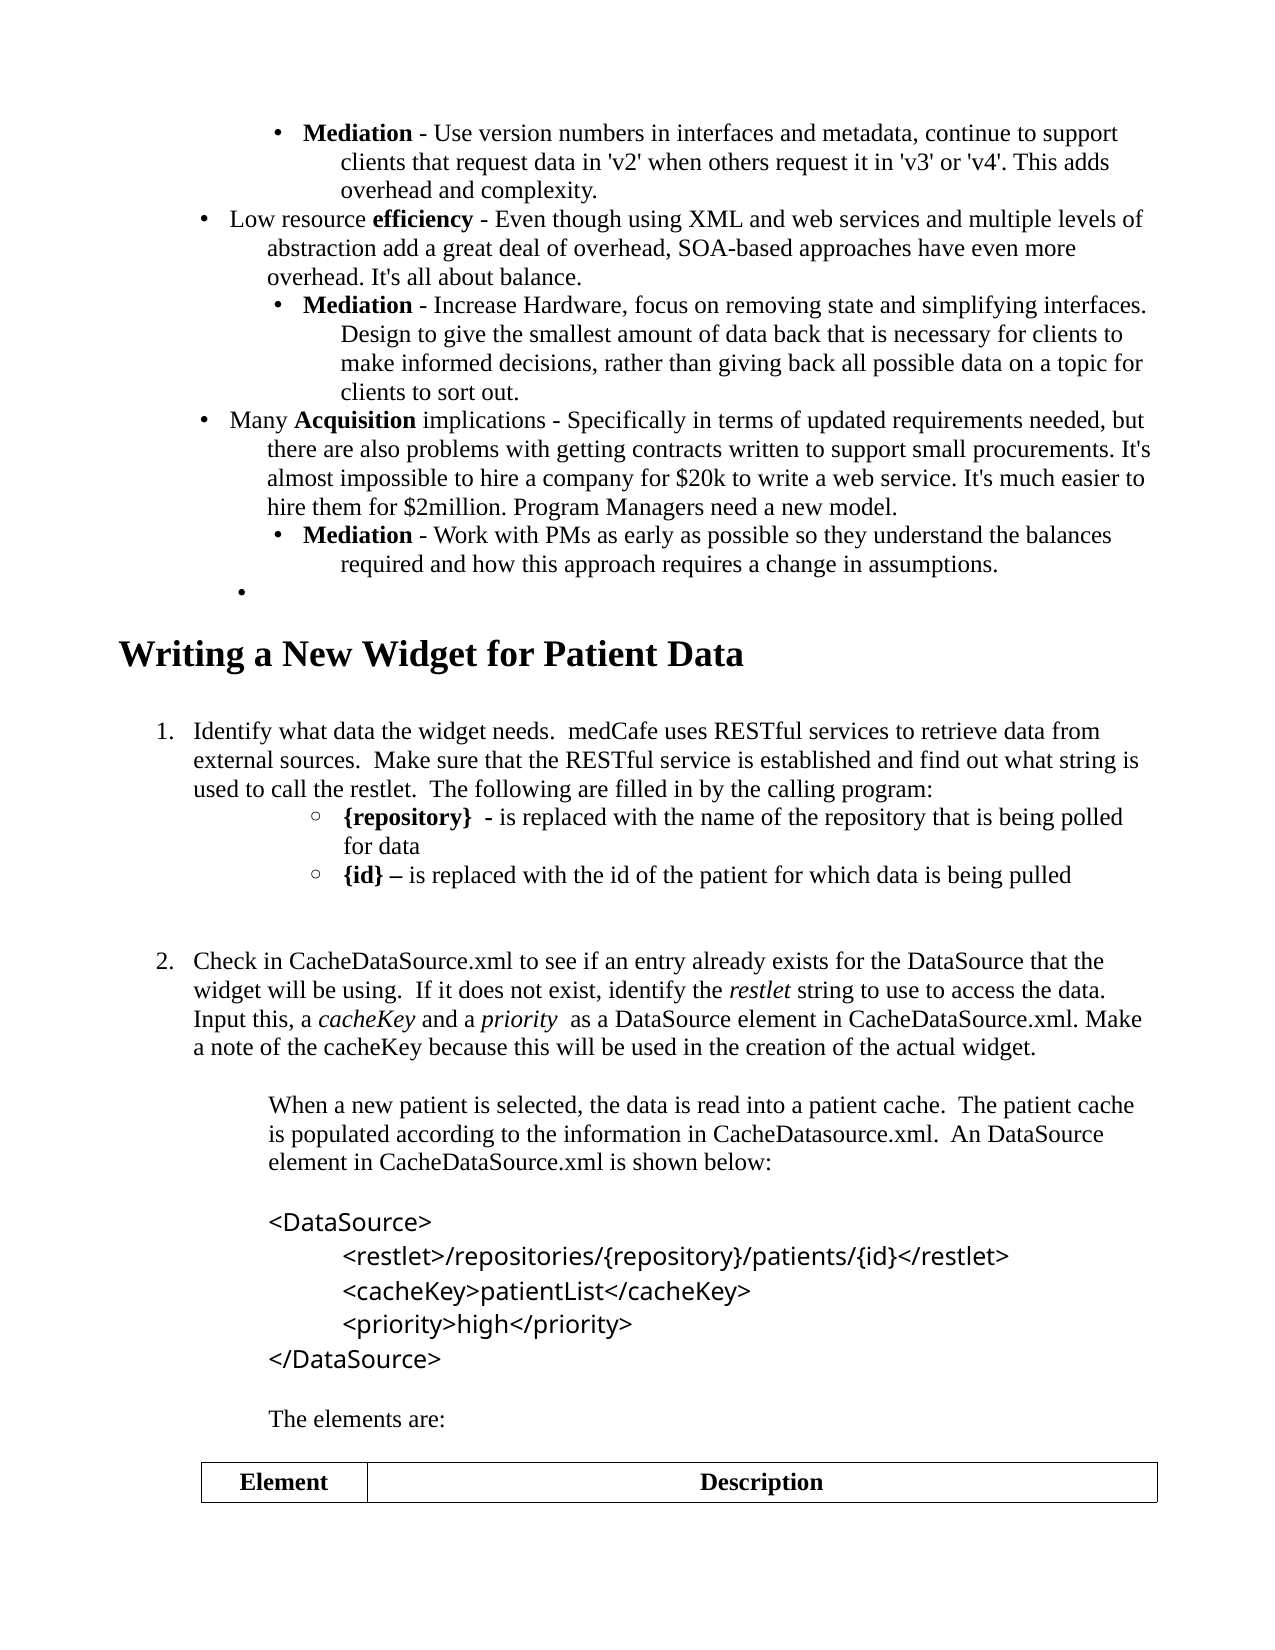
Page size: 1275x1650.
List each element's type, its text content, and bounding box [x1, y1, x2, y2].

list Mediation - Work with PMs as early as possible so they understand the balances required and how this approach requires a change in assumptions. [273, 521, 1157, 578]
list <restlet>/repositories/{repository}/patients/{id}</restlet> [268, 1239, 1157, 1273]
list Identify what data the widget needs. medCafe uses RESTful services to retrieve data from external sources. Make sure that the RESTful service is established and find out what string is used to call the restlet. The following are filled in by the calling program: [156, 716, 1157, 802]
list <cacheKey>patientList</cacheKey> [268, 1273, 1157, 1307]
list {repository} - is replaced with the name of the repository that is being polled for data [306, 802, 1157, 860]
table_header Description [368, 1463, 1157, 1502]
list Many Acquisition implications - Specifically in terms of updated requirements needed, but there are also problems with getting contracts written to support small procurements. It's almost impossible to hire a company for $20k to write a web service. It's much easier to hire them for $2million. Program Managers need a new model. [200, 406, 1157, 521]
list Mediation - Increase Hardware, focus on removing state and simplifying interfaces. Design to give the smallest amount of data back that is necessary for clients to make informed decisions, rather than giving back all possible data on a topic for clients to sort out. [273, 291, 1157, 406]
subtitle Writing a New Widget for Patient Data [118, 632, 1157, 675]
list The elements are: [268, 1404, 1157, 1433]
list Check in CacheDataSource.xml to see if an entry already exists for the DataSource that the widget will be using. If it does not exist, identify the restlet string to use to access the data. Input this, a cacheKey and a priority as a DataSource element in CacheDataSource.xml. Make a note of the cacheKey because this will be used in the creation of the actual widget. [156, 946, 1157, 1061]
list Mediation - Use version numbers in interfaces and metadata, continue to support clients that request data in 'v2' when others request it in 'v3' or 'v4'. This adds overhead and complexity. [273, 118, 1157, 204]
list {id} – is replaced with the id of the patient for which data is being pulled [306, 860, 1157, 889]
list </DataSource> [268, 1341, 1157, 1375]
table_header Element [202, 1463, 367, 1502]
list <priority>high</priority> [268, 1307, 1157, 1341]
list Low resource efficiency - Even though using XML and web services and multiple levels of abstraction add a great deal of overhead, SOA-based approaches have even more overhead. It's all about balance. [200, 204, 1157, 291]
list <DataSource> [268, 1205, 1157, 1239]
list When a new patient is selected, the data is read into a patient cache. The patient cache is populated according to the information in CacheDatasource.xml. An DataSource element in CacheDataSource.xml is shown below: [268, 1090, 1157, 1176]
